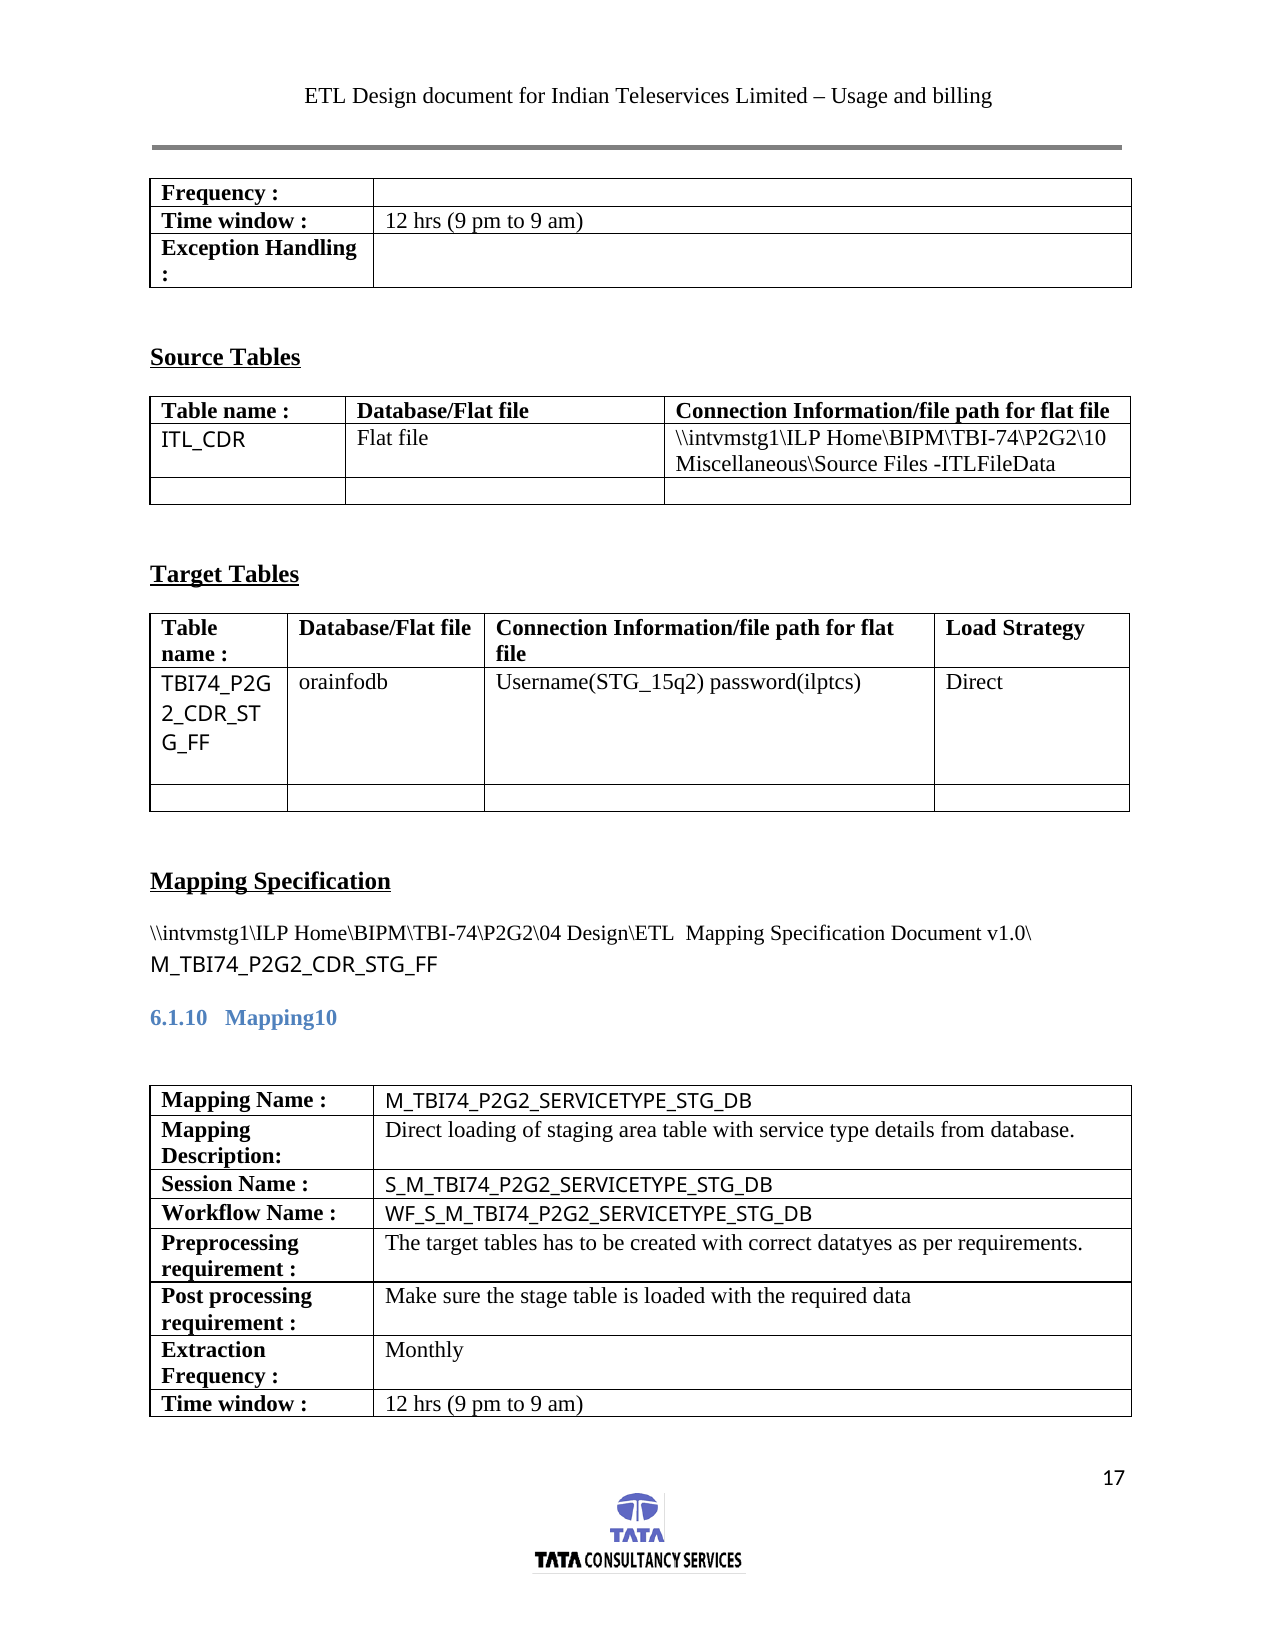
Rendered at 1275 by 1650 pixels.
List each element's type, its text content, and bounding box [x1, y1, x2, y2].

table_cell [374, 234, 1131, 287]
table_cell 12 hrs (9 pm to 9 am) [374, 1390, 1131, 1416]
table_cell \\intvmstg1\ILP Home\BIPM\TBI-74\P2G2\10 Miscellaneous\Source Files -ITLFileData [665, 424, 1130, 477]
table_cell Session Name : [151, 1170, 373, 1198]
table_cell Username(STG_15q2) password(ilptcs) [485, 668, 934, 783]
table_cell [288, 785, 484, 811]
text Mapping Specification [150, 866, 1125, 894]
table_cell [151, 478, 345, 504]
subtitle Mapping10 [150, 1004, 1125, 1031]
table_cell Workflow Name : [151, 1199, 373, 1228]
picture [610, 1492, 665, 1542]
table_cell Direct loading of staging area table with service type details from database. [374, 1116, 1131, 1169]
table_cell Post processing requirement : [151, 1283, 373, 1335]
picture [532, 1544, 748, 1574]
table_header Connection Information/file path for flat file [485, 614, 934, 667]
table_cell Frequency : [151, 179, 373, 206]
table_cell Mapping Description: [151, 1116, 373, 1169]
table_cell [151, 785, 287, 811]
table_cell S_M_TBI74_P2G2_SERVICETYPE_STG_DB [374, 1170, 1131, 1198]
table_header Table name : [151, 614, 287, 667]
table_header Database/Flat file [288, 614, 484, 667]
table_cell WF_S_M_TBI74_P2G2_SERVICETYPE_STG_DB [374, 1199, 1131, 1228]
table_header Connection Information/file path for flat file [665, 397, 1130, 423]
text Target Tables [150, 559, 1125, 588]
table_cell The target tables has to be created with correct datatyes as per requirements. [374, 1229, 1131, 1281]
text Source Tables [150, 342, 1125, 371]
table_cell [346, 478, 664, 504]
table_cell 12 hrs (9 pm to 9 am) [374, 207, 1131, 233]
table_cell [374, 179, 1131, 206]
table_cell [485, 785, 934, 811]
table_cell Time window : [151, 207, 373, 233]
table_cell Preprocessing requirement : [151, 1229, 373, 1281]
table_header Mapping Name : [151, 1086, 373, 1115]
table_cell ITL_CDR [151, 424, 345, 477]
table_cell Direct [935, 668, 1129, 783]
table_cell Extraction Frequency : [151, 1336, 373, 1389]
table_cell [935, 785, 1129, 811]
table_cell orainfodb [288, 668, 484, 783]
table_cell Monthly [374, 1336, 1131, 1389]
table_cell Exception Handling : [151, 234, 373, 287]
table_cell Time window : [151, 1390, 373, 1416]
table_cell [665, 478, 1130, 504]
table_header Load Strategy [935, 614, 1129, 667]
table_header Database/Flat file [346, 397, 664, 423]
table_cell Make sure the stage table is loaded with the required data [374, 1283, 1131, 1335]
text \\intvmstg1\ILP Home\BIPM\TBI-74\P2G2\04 Design\ETL Mapping Specification Document v1.0\ M_TBI74_P2G2_CDR_STG_FF [150, 919, 1125, 979]
table_cell Flat file [346, 424, 664, 477]
table_header M_TBI74_P2G2_SERVICETYPE_STG_DB [374, 1086, 1131, 1115]
table_cell TBI74_P2G2_CDR_STG_FF [151, 668, 287, 783]
table_header Table name : [151, 397, 345, 423]
